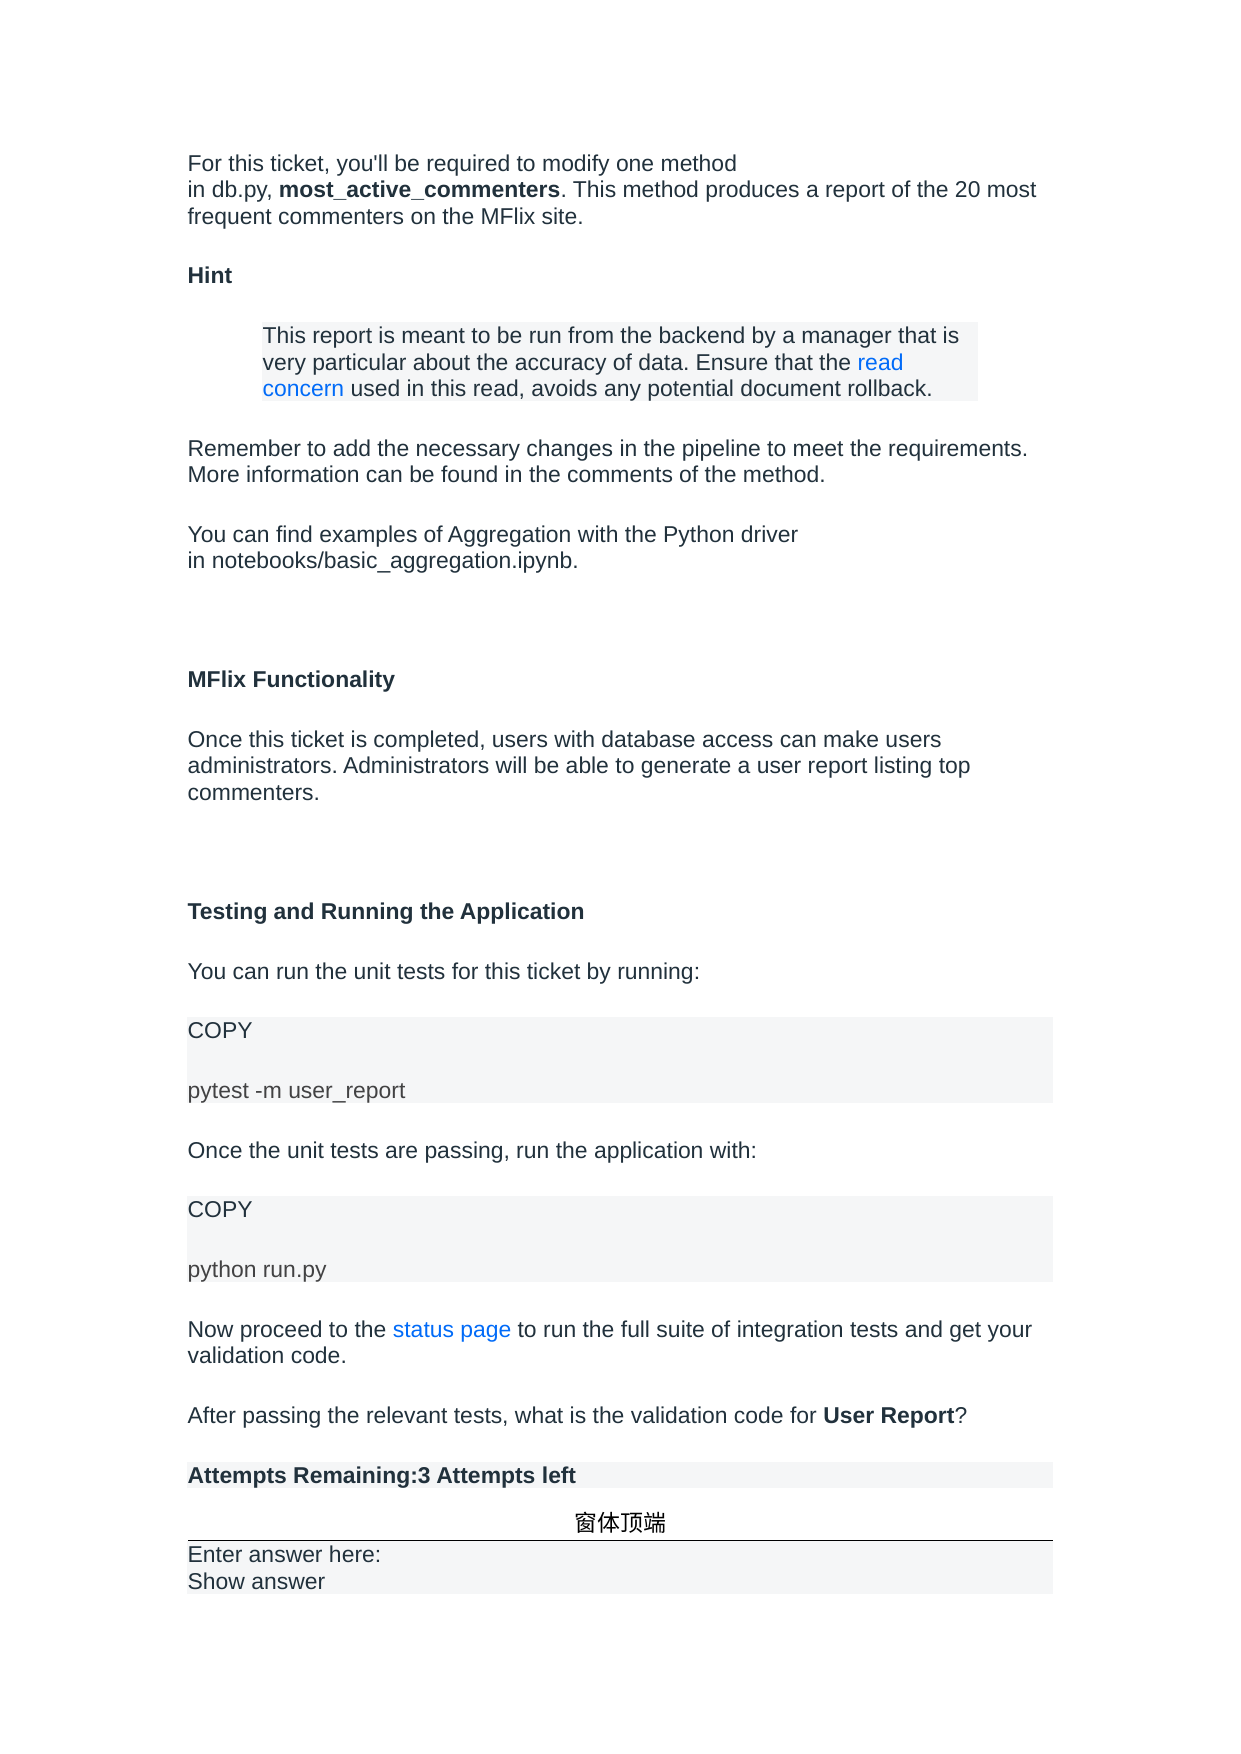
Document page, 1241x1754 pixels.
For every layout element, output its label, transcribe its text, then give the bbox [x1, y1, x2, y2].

text Once the unit tests are passing, run the application with: [187, 1137, 1053, 1163]
text After passing the relevant tests, what is the validation code for User Report? [187, 1402, 1053, 1428]
text For this ticket, you'll be required to modify one method in db.py, most_active_commenters. This method produces a report of the 20 most frequent commenters on the MFlix site. [187, 150, 1053, 229]
text MFlix Functionality [187, 666, 1053, 693]
text python run.py [187, 1256, 1053, 1282]
text This report is meant to be run from the backend by a manager that is very particular about the accuracy of data. Ensure that the read concern used in this read, avoids any potential document rollback. [262, 322, 978, 401]
text 窗体顶端 [187, 1504, 1053, 1541]
text pytest -m user_report [187, 1077, 1053, 1103]
text Now proceed to the status page to run the full suite of integration tests and get your validation code. [187, 1316, 1053, 1368]
text Enter answer here: [187, 1541, 1053, 1568]
text COPY [187, 1196, 1053, 1223]
text Attempts Remaining:3 Attempts left [187, 1462, 1053, 1488]
text Hint [187, 262, 1053, 289]
text You can find examples of Aggregation with the Python driver in notebooks/basic_aggregation.ipynb. [187, 521, 1053, 573]
text Remember to add the necessary changes in the pipeline to meet the requirements. More information can be found in the comments of the method. [187, 434, 1053, 487]
text Once this ticket is completed, users with database access can make users administrators. Administrators will be able to generate a user report listing top commenters. [187, 726, 1053, 805]
text You can run the unit tests for this ticket by running: [187, 958, 1053, 984]
text COPY [187, 1017, 1053, 1044]
text Testing and Running the Application [187, 898, 1053, 924]
text Show answer [187, 1568, 1053, 1594]
